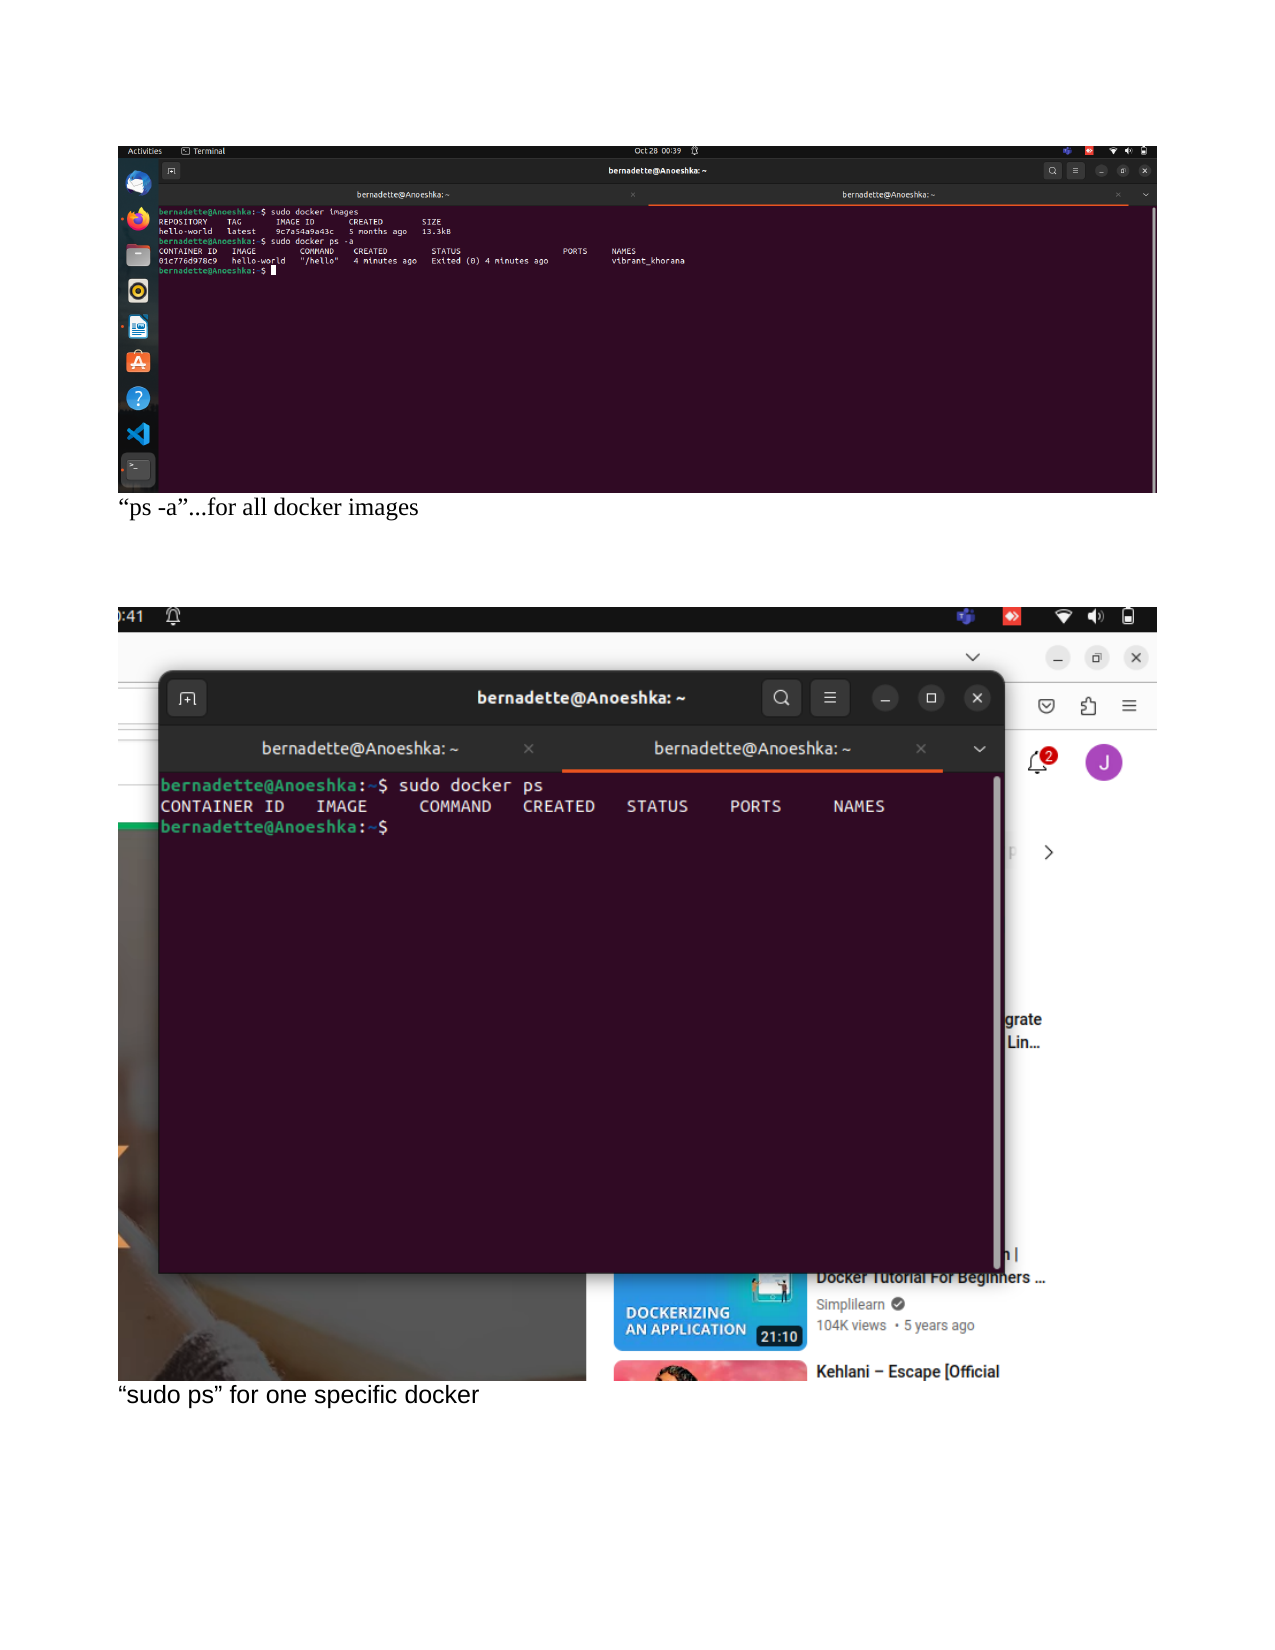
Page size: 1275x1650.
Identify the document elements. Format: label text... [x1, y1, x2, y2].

text “ps -a”...for all docker images [118, 493, 1157, 521]
picture [118, 607, 1157, 1381]
subtitle “sudo ps” for one specific docker [118, 1381, 1157, 1409]
picture [118, 146, 1157, 493]
